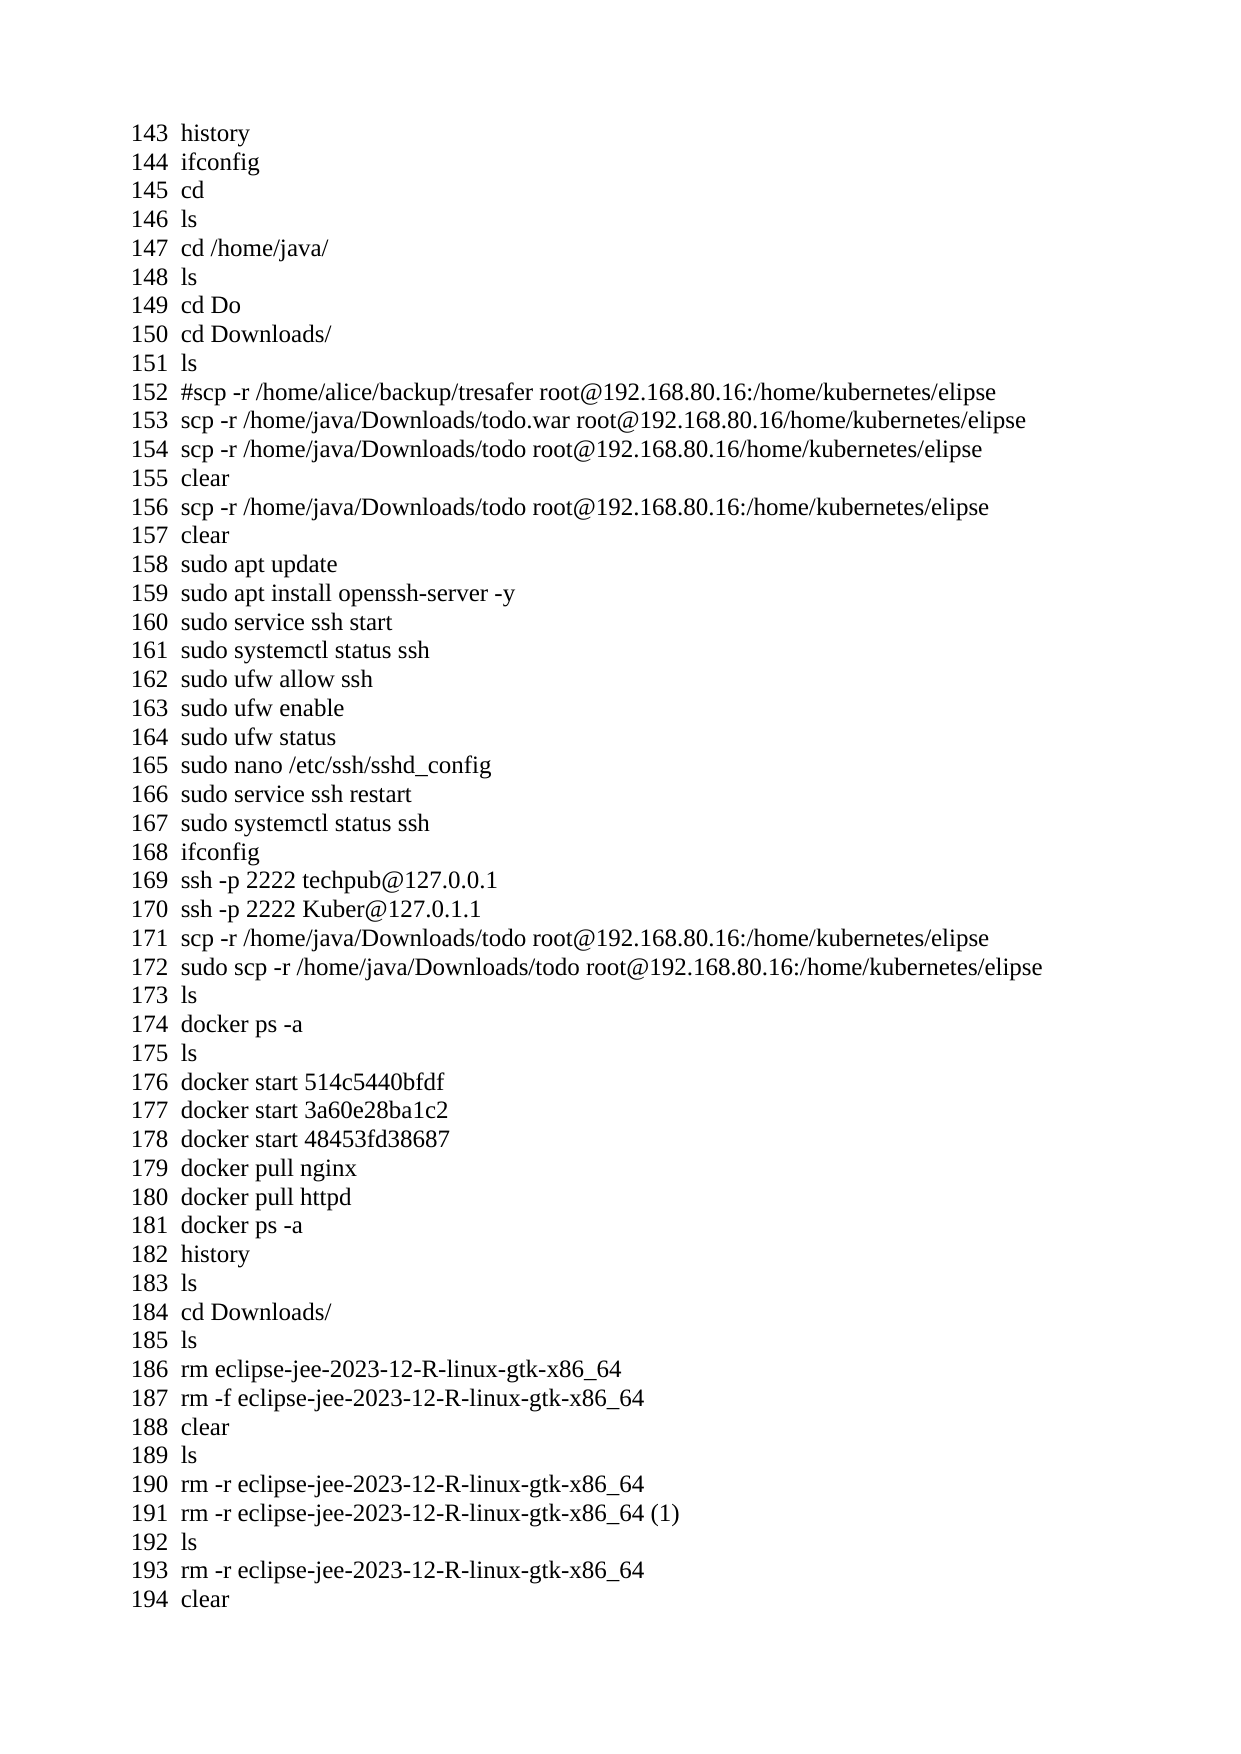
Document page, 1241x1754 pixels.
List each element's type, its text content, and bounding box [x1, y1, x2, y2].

text 169 ssh -p 2222 techpub@127.0.0.1 [118, 866, 1122, 894]
text 145 cd [118, 176, 1122, 204]
text 175 ls [118, 1038, 1122, 1067]
text 164 sudo ufw status [118, 722, 1122, 751]
text 158 sudo apt update [118, 549, 1122, 578]
text 149 cd Do [118, 291, 1122, 319]
text 178 docker start 48453fd38687 [118, 1124, 1122, 1153]
text 179 docker pull nginx [118, 1153, 1122, 1182]
text 191 rm -r eclipse-jee-2023-12-R-linux-gtk-x86_64 (1) [118, 1498, 1122, 1527]
text 172 sudo scp -r /home/java/Downloads/todo root@192.168.80.16:/home/kubernetes/elipse [118, 952, 1122, 981]
text 190 rm -r eclipse-jee-2023-12-R-linux-gtk-x86_64 [118, 1469, 1122, 1498]
text 173 ls [118, 981, 1122, 1009]
text 150 cd Downloads/ [118, 319, 1122, 348]
text 183 ls [118, 1268, 1122, 1297]
text 166 sudo service ssh restart [118, 779, 1122, 808]
text 146 ls [118, 204, 1122, 233]
text 176 docker start 514c5440bfdf [118, 1067, 1122, 1096]
text 192 ls [118, 1527, 1122, 1556]
text 151 ls [118, 348, 1122, 377]
text 182 history [118, 1239, 1122, 1268]
text 168 ifconfig [118, 837, 1122, 866]
text 194 clear [118, 1584, 1122, 1613]
text 189 ls [118, 1441, 1122, 1469]
text 152 #scp -r /home/alice/backup/tresafer root@192.168.80.16:/home/kubernetes/elipse [118, 377, 1122, 406]
text 148 ls [118, 262, 1122, 291]
text 156 scp -r /home/java/Downloads/todo root@192.168.80.16:/home/kubernetes/elipse [118, 492, 1122, 521]
text 155 clear [118, 463, 1122, 492]
text 161 sudo systemctl status ssh [118, 636, 1122, 664]
text 170 ssh -p 2222 Kuber@127.0.1.1 [118, 894, 1122, 923]
text 167 sudo systemctl status ssh [118, 808, 1122, 837]
text 171 scp -r /home/java/Downloads/todo root@192.168.80.16:/home/kubernetes/elipse [118, 923, 1122, 952]
text 147 cd /home/java/ [118, 233, 1122, 262]
text 187 rm -f eclipse-jee-2023-12-R-linux-gtk-x86_64 [118, 1383, 1122, 1412]
text 144 ifconfig [118, 147, 1122, 176]
text 188 clear [118, 1412, 1122, 1441]
text 181 docker ps -a [118, 1211, 1122, 1239]
text 177 docker start 3a60e28ba1c2 [118, 1096, 1122, 1124]
text 165 sudo nano /etc/ssh/sshd_config [118, 751, 1122, 779]
text 163 sudo ufw enable [118, 693, 1122, 722]
text 157 clear [118, 521, 1122, 549]
text 160 sudo service ssh start [118, 607, 1122, 636]
text 186 rm eclipse-jee-2023-12-R-linux-gtk-x86_64 [118, 1354, 1122, 1383]
text 162 sudo ufw allow ssh [118, 664, 1122, 693]
text 184 cd Downloads/ [118, 1297, 1122, 1326]
text 159 sudo apt install openssh-server -y [118, 578, 1122, 607]
text 180 docker pull httpd [118, 1182, 1122, 1211]
text 143 history [118, 118, 1122, 147]
text 153 scp -r /home/java/Downloads/todo.war root@192.168.80.16/home/kubernetes/elipse [118, 406, 1122, 434]
text 174 docker ps -a [118, 1009, 1122, 1038]
text 193 rm -r eclipse-jee-2023-12-R-linux-gtk-x86_64 [118, 1556, 1122, 1584]
text 154 scp -r /home/java/Downloads/todo root@192.168.80.16/home/kubernetes/elipse [118, 434, 1122, 463]
text 185 ls [118, 1326, 1122, 1354]
